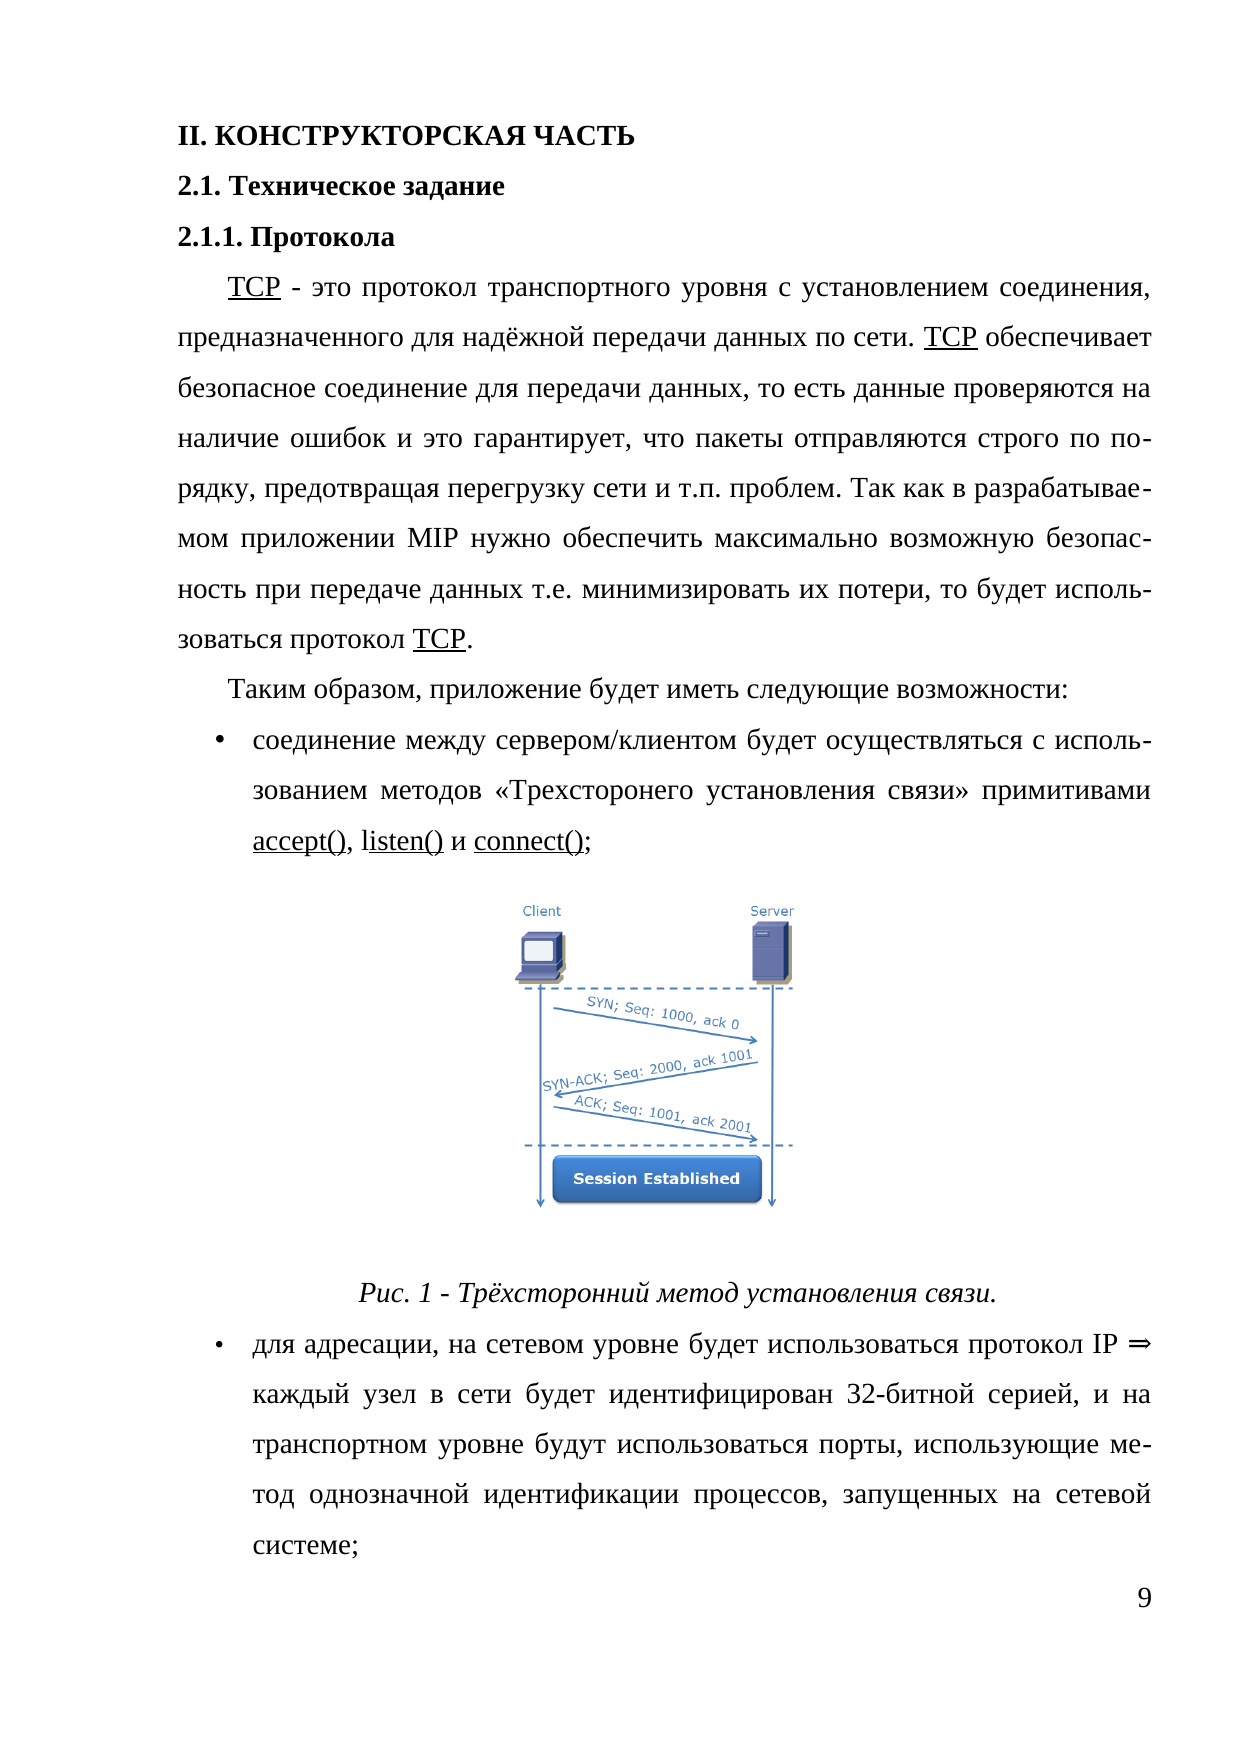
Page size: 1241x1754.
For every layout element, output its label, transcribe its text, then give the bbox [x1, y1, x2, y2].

text Таким образом, приложение будет иметь следующие возможности: [177, 672, 1152, 705]
subtitle 2.1.1. Протокола [177, 219, 1152, 252]
text TCP - это протокол транспортного уровня с установлением соединения, предназначенного для надёжной передачи данных по сети. TCP обеспечивает безопасное соединение для передачи данных, то есть данные проверяются на наличие ошибок и это гарантирует, что пакеты отправляются строго по по­рядку, предотвращая перегрузку сети и т.п. проблем. Так как в разрабатывае­мом приложении MIP нужно обеспечить максимально возможную безопас­ность при передаче данных т.е. минимизировать их потери, то будет исполь­зоваться протокол TCP. [177, 269, 1152, 655]
subtitle II. КОНСТРУКТОРСКАЯ ЧАСТЬ [177, 118, 1152, 152]
text Рис. 1 - Трёхсторонний метод установления связи. [177, 1275, 1105, 1309]
subtitle 2.1. Техническое задание [177, 168, 1152, 202]
list соединение между сервером/клиентом будет осуществляться с исполь­зованием методов «Трехсторонего установления связи» примитивами accept(), listen() и connect(); [215, 722, 1152, 856]
list для адресации, на сетевом уровне будет использоваться протокол IP ⇒ каждый узел в сети будет идентифицирован 32-битной серией, и на транспортном уровне будут использоваться порты, использующие ме­тод однозначной идентификации процессов, запущенных на сетевой системе; [215, 1326, 1152, 1561]
picture [514, 898, 802, 1216]
